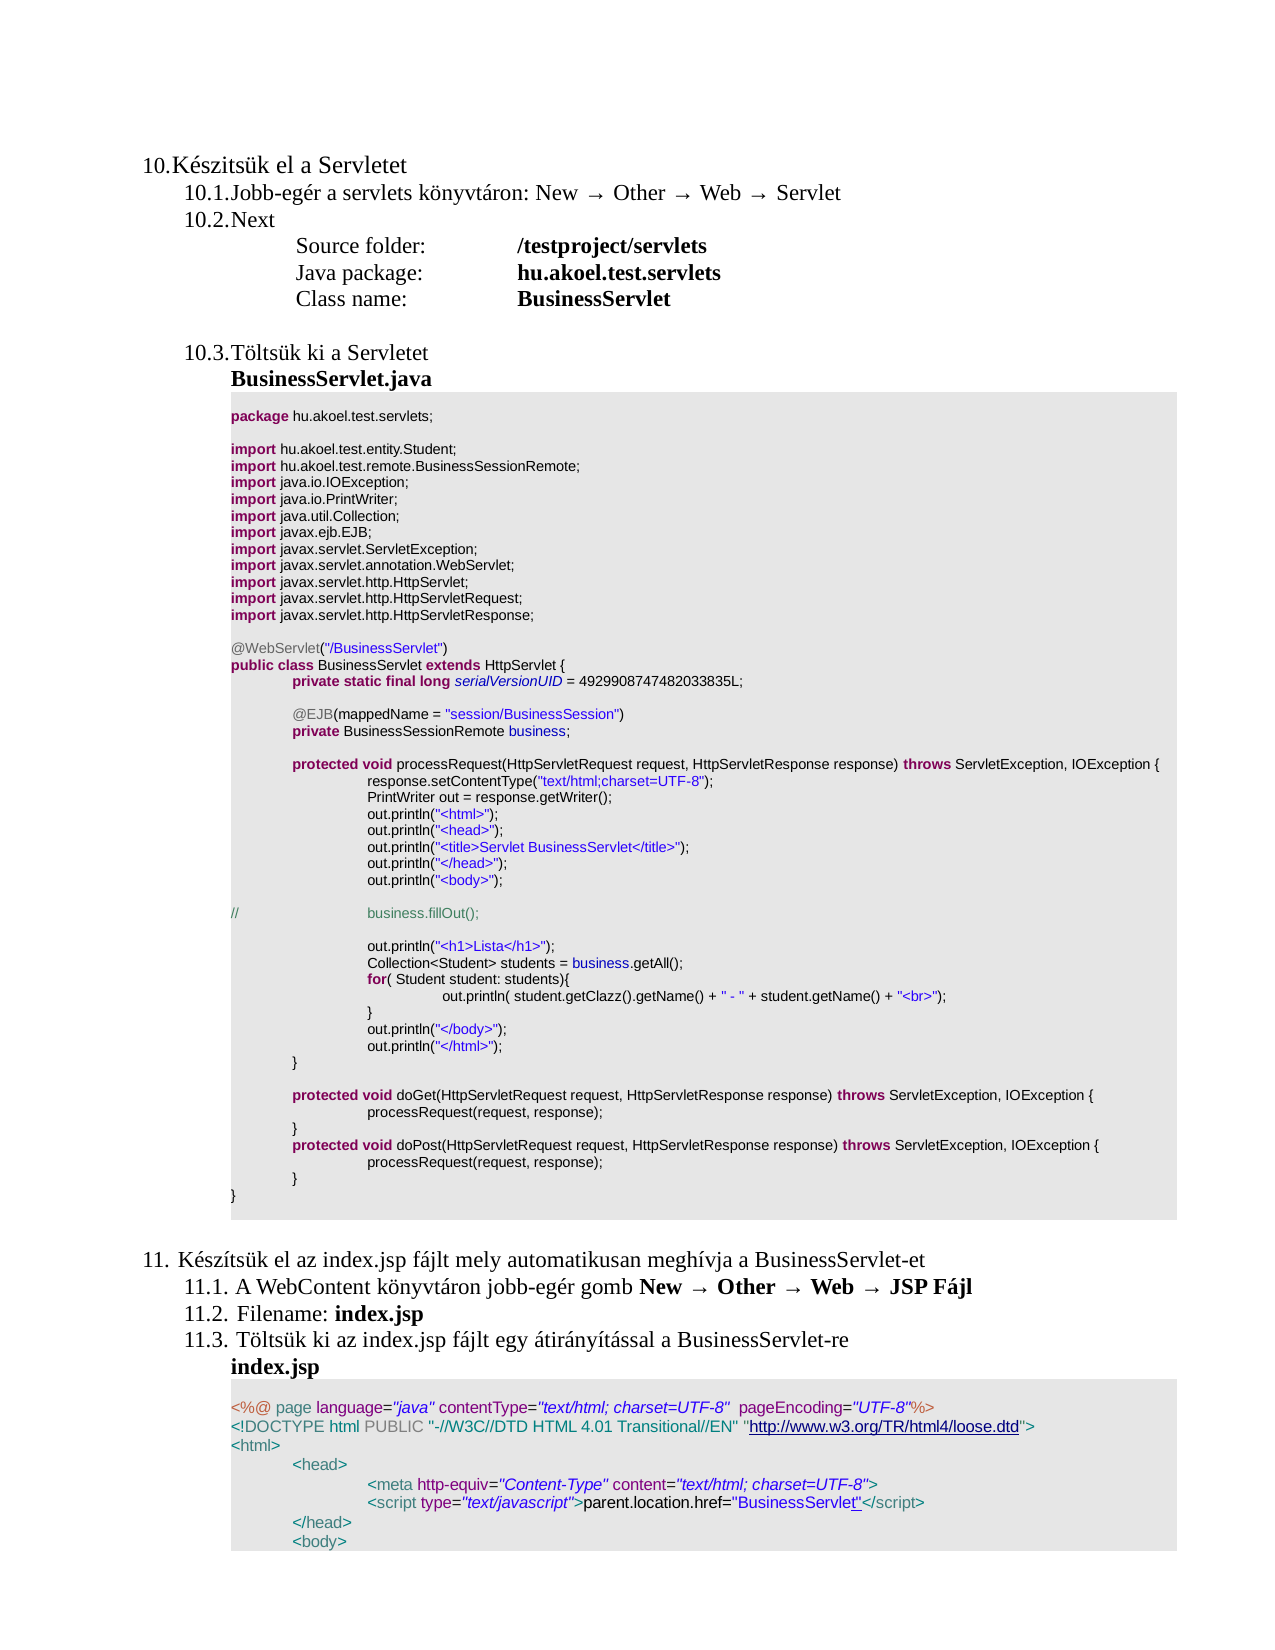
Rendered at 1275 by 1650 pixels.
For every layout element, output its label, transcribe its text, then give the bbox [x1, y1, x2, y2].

text private BusinessSessionRemote business; [231, 723, 1177, 739]
subtitle A WebContent könyvtáron jobb-egér gomb New → Other → Web → JSP Fájl [183, 1273, 1177, 1299]
text import java.util.Collection; [231, 507, 1177, 524]
text <html> [231, 1436, 1177, 1455]
text protected void processRequest(HttpServletRequest request, HttpServletResponse response) throws ServletException, IOException { [231, 756, 1177, 772]
text import javax.servlet.http.HttpServletResponse; [231, 607, 1177, 623]
text import javax.servlet.ServletException; [231, 541, 1177, 557]
text } [231, 1187, 1177, 1203]
text out.println("</head>"); [231, 855, 1177, 872]
text import javax.servlet.annotation.WebServlet; [231, 557, 1177, 574]
text </head> [231, 1512, 1177, 1532]
text <!DOCTYPE html PUBLIC "-//W3C//DTD HTML 4.01 Transitional//EN" "http://www.w3.org/TR/html4/loose.dtd"> [231, 1417, 1177, 1436]
text out.println("<body>"); [231, 872, 1177, 888]
text <head> [231, 1455, 1177, 1474]
text out.println("<h1>Lista</h1>"); [231, 938, 1177, 955]
text } [231, 1170, 1177, 1187]
subtitle Jobb-egér a servlets könyvtáron: New → Other → Web → Servlet [183, 179, 1177, 206]
subtitle Töltsük ki az index.jsp fájlt egy átirányítással a BusinessServlet-re [183, 1326, 1177, 1352]
text import javax.servlet.http.HttpServletRequest; [231, 590, 1177, 607]
text } [231, 1004, 1177, 1021]
text import hu.akoel.test.remote.BusinessSessionRemote; [231, 458, 1177, 474]
text out.println("<title>Servlet BusinessServlet</title>"); [231, 839, 1177, 855]
text import hu.akoel.test.entity.Student; [231, 441, 1177, 458]
text <body> [231, 1532, 1177, 1551]
subtitle Class name: BusinessServlet [296, 285, 1177, 312]
subtitle BusinessServlet.java [231, 365, 1177, 392]
text out.println( student.getClazz().getName() + " - " + student.getName() + "<br>"); [231, 988, 1177, 1004]
text response.setContentType("text/html;charset=UTF-8"); [231, 772, 1177, 789]
subtitle Töltsük ki a Servletet [183, 338, 1177, 365]
text out.println("<head>"); [231, 822, 1177, 839]
text <%@ page language="java" contentType="text/html; charset=UTF-8" pageEncoding="UTF-8"%> [231, 1398, 1177, 1417]
subtitle Készitsük el a Servletet [142, 150, 1177, 179]
text <meta http-equiv="Content-Type" content="text/html; charset=UTF-8"> [231, 1474, 1177, 1493]
text out.println("</html>"); [231, 1037, 1177, 1054]
text @EJB(mappedName = "session/BusinessSession") [231, 706, 1177, 723]
text out.println("</body>"); [231, 1021, 1177, 1037]
text Collection<Student> students = business.getAll(); [231, 955, 1177, 971]
text @WebServlet("/BusinessServlet") [231, 640, 1177, 657]
text import java.io.IOException; [231, 474, 1177, 491]
subtitle Java package: hu.akoel.test.servlets [296, 259, 1177, 285]
text out.println("<html>"); [231, 806, 1177, 822]
subtitle Next [183, 206, 1177, 232]
subtitle Filename: index.jsp [183, 1299, 1177, 1326]
subtitle Source folder: /testproject/servlets [296, 232, 1177, 259]
subtitle index.jsp [231, 1352, 1177, 1379]
text } [231, 1054, 1177, 1071]
text import javax.ejb.EJB; [231, 524, 1177, 541]
text // business.fillOut(); [231, 905, 1177, 922]
text processRequest(request, response); [231, 1104, 1177, 1120]
text public class BusinessServlet extends HttpServlet { [231, 657, 1177, 673]
text processRequest(request, response); [231, 1153, 1177, 1170]
text protected void doPost(HttpServletRequest request, HttpServletResponse response) throws ServletException, IOException { [231, 1137, 1177, 1153]
text protected void doGet(HttpServletRequest request, HttpServletResponse response) throws ServletException, IOException { [231, 1087, 1177, 1104]
text for( Student student: students){ [231, 971, 1177, 988]
text package hu.akoel.test.servlets; [231, 408, 1177, 425]
text <script type="text/javascript">parent.location.href="BusinessServlet"</script> [231, 1493, 1177, 1512]
text PrintWriter out = response.getWriter(); [231, 789, 1177, 806]
text private static final long serialVersionUID = 4929908747482033835L; [231, 673, 1177, 690]
subtitle Készítsük el az index.jsp fájlt mely automatikusan meghívja a BusinessServlet-et [142, 1246, 1177, 1273]
text import java.io.PrintWriter; [231, 491, 1177, 507]
text } [231, 1120, 1177, 1137]
text import javax.servlet.http.HttpServlet; [231, 574, 1177, 590]
